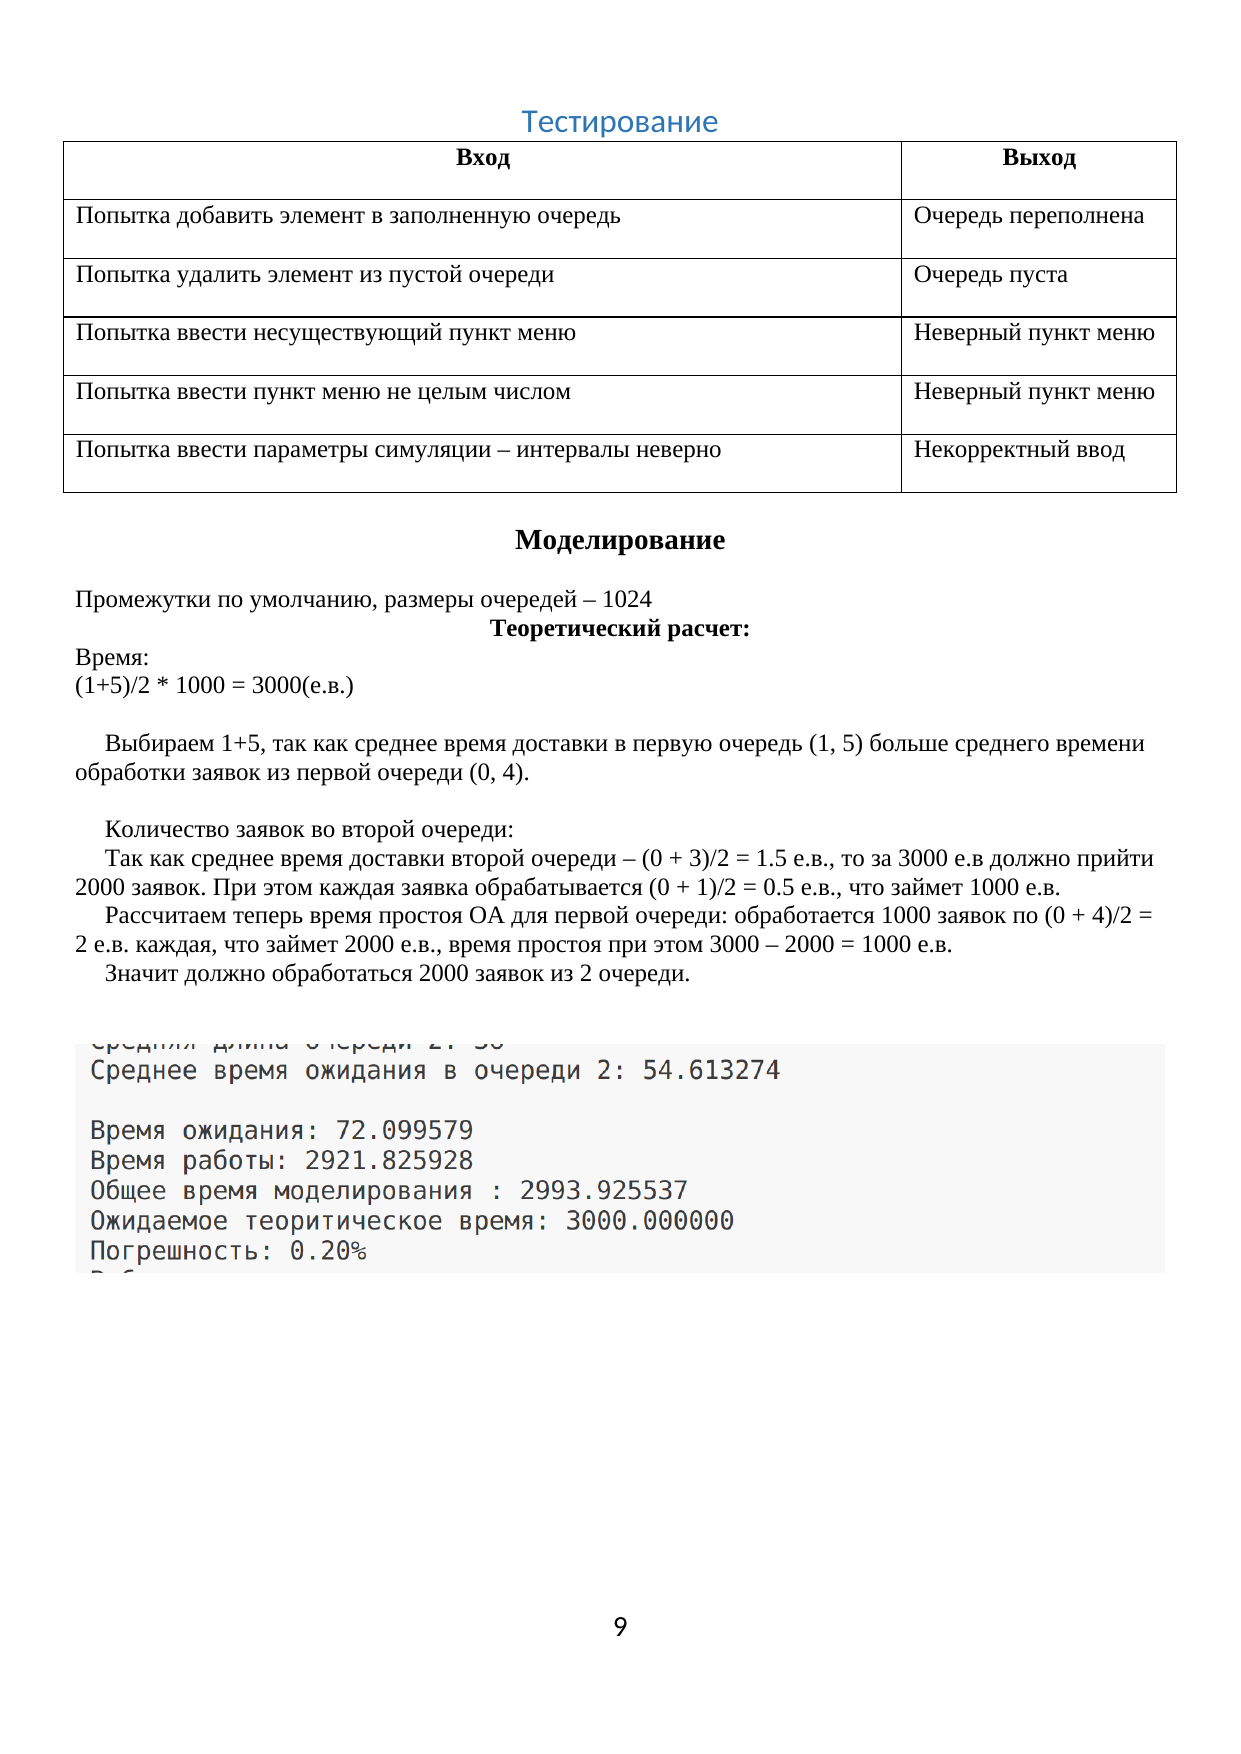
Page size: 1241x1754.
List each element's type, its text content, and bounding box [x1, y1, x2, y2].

table_cell Неверный пункт меню [902, 318, 1176, 375]
table_cell Попытка удалить элемент из пустой очереди [64, 259, 901, 316]
table_cell Очередь пуста [902, 259, 1176, 316]
picture [75, 1044, 1166, 1273]
table_cell Попытка ввести параметры симуляции – интервалы неверно [64, 435, 901, 492]
table_cell Неверный пункт меню [902, 376, 1176, 433]
table_cell Некорректный ввод [902, 435, 1176, 492]
text Выбираем 1+5, так как среднее время доставки в первую очередь (1, 5) больше среднего времени обработки заявок из первой очереди (0, 4). [75, 728, 1165, 785]
text Рассчитаем теперь время простоя ОА для первой очереди: обработается 1000 заявок по (0 + 4)/2 = 2 е.в. каждая, что займет 2000 е.в., время простоя при этом 3000 – 2000 = 1000 е.в. [75, 900, 1165, 958]
table_cell Попытка ввести несуществующий пункт меню [64, 318, 901, 375]
table_cell Попытка ввести пункт меню не целым числом [64, 376, 901, 433]
text Значит должно обработаться 2000 заявок из 2 очереди. [75, 958, 1165, 987]
text Моделирование [75, 522, 1165, 555]
table_header Вход [64, 142, 901, 199]
table_cell Попытка добавить элемент в заполненную очередь [64, 200, 901, 258]
table_header Выход [902, 142, 1176, 199]
text Так как среднее время доставки второй очереди – (0 + 3)/2 = 1.5 е.в., то за 3000 е.в должно прийти 2000 заявок. При этом каждая заявка обрабатывается (0 + 1)/2 = 0.5 е.в., что займет 1000 е.в. [75, 843, 1165, 900]
text Теоретический расчет: [75, 613, 1165, 642]
text Время: [75, 642, 1165, 670]
text Количество заявок во второй очереди: [75, 814, 1165, 843]
subtitle Тестирование [75, 100, 1165, 141]
text (1+5)/2 * 1000 = 3000(е.в.) [75, 670, 1165, 699]
table_cell Очередь переполнена [902, 200, 1176, 258]
text Промежутки по умолчанию, размеры очередей – 1024 [75, 584, 1165, 613]
